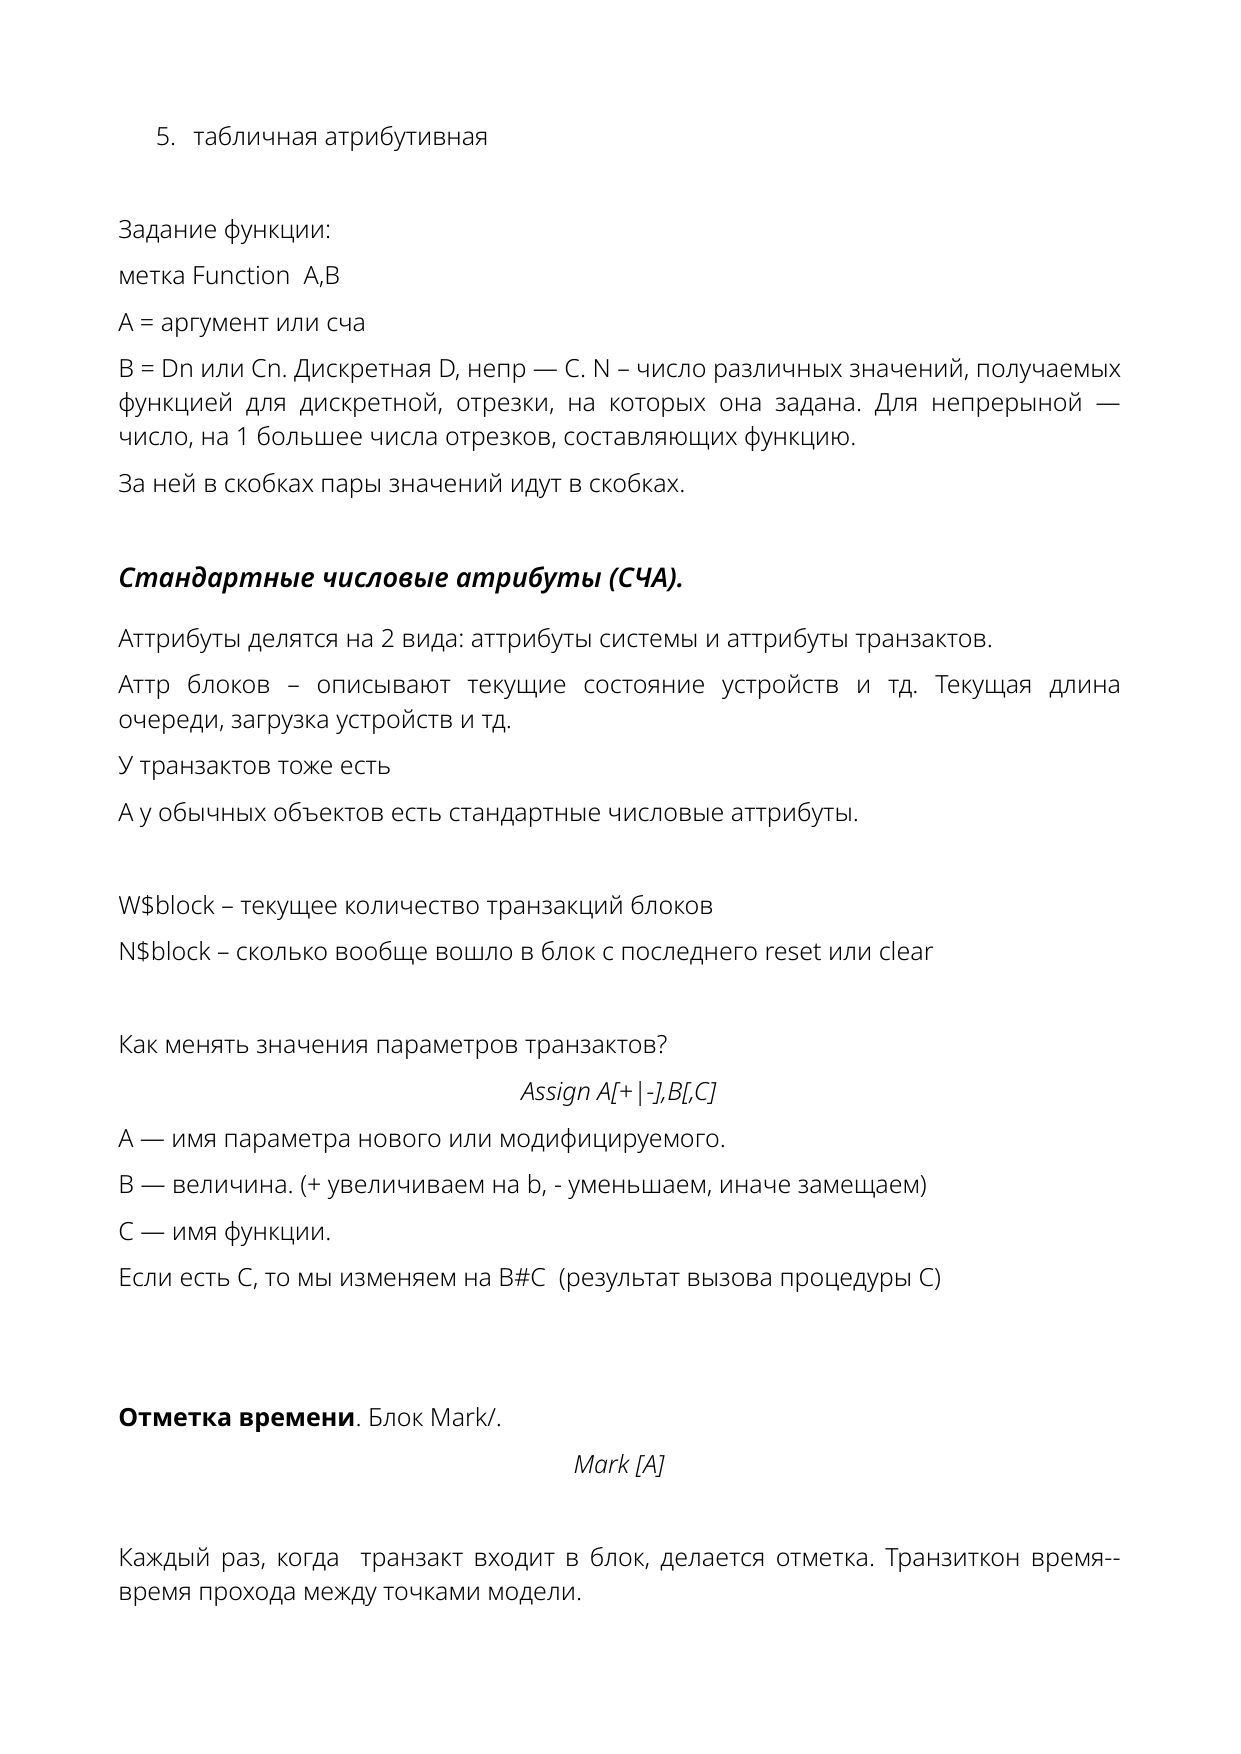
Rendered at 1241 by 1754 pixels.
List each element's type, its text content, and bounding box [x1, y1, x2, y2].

text Аттрибуты делятся на 2 вида: аттрибуты системы и аттрибуты транзактов. [118, 621, 1122, 655]
text A — имя параметра нового или модифицируемого. [118, 1120, 1122, 1154]
list табличная атрибутивная [156, 118, 1122, 152]
text W$block – текущее количество транзакций блоков [118, 887, 1122, 922]
text Если есть С, то мы изменяем на B#C (результат вызова процедуры С) [118, 1260, 1122, 1294]
text С — имя функции. [118, 1213, 1122, 1247]
text метка Function A,B [118, 258, 1122, 292]
text Как менять значения параметров транзактов? [118, 1027, 1122, 1061]
text Каждый раз, когда транзакт входит в блок, делается отметка. Транзиткон время-- время прохода между точками модели. [118, 1539, 1122, 1607]
text У транзактов тоже есть [118, 748, 1122, 782]
text Mark [A] [118, 1446, 1122, 1480]
text N$block – сколько вообще вошло в блок с последнего reset или clear [118, 934, 1122, 968]
subtitle Стандартные числовые атрибуты (СЧА). [118, 559, 1122, 596]
text Задание функции: [118, 211, 1122, 245]
text B = Dn или Cn. Дискретная D, непр — C. N – число различных значений, получаемых функцией для дискретной, отрезки, на которых она задана. Для непрерыной — число, на 1 большее числа отрезков, составляющих функцию. [118, 351, 1122, 453]
text B — величина. (+ увеличиваем на b, - уменьшаем, иначе замещаем) [118, 1167, 1122, 1201]
text А у обычных объектов есть стандартные числовые аттрибуты. [118, 794, 1122, 828]
text Аттр блоков – описывают текущие состояние устройств и тд. Текущая длина очереди, загрузка устройств и тд. [118, 667, 1122, 735]
text Отметка времени. Блок Mark/. [118, 1400, 1122, 1434]
text За ней в скобках пары значений идут в скобках. [118, 466, 1122, 500]
text A = аргумент или сча [118, 304, 1122, 338]
text Assign A[+|-],B[,C] [118, 1074, 1122, 1108]
